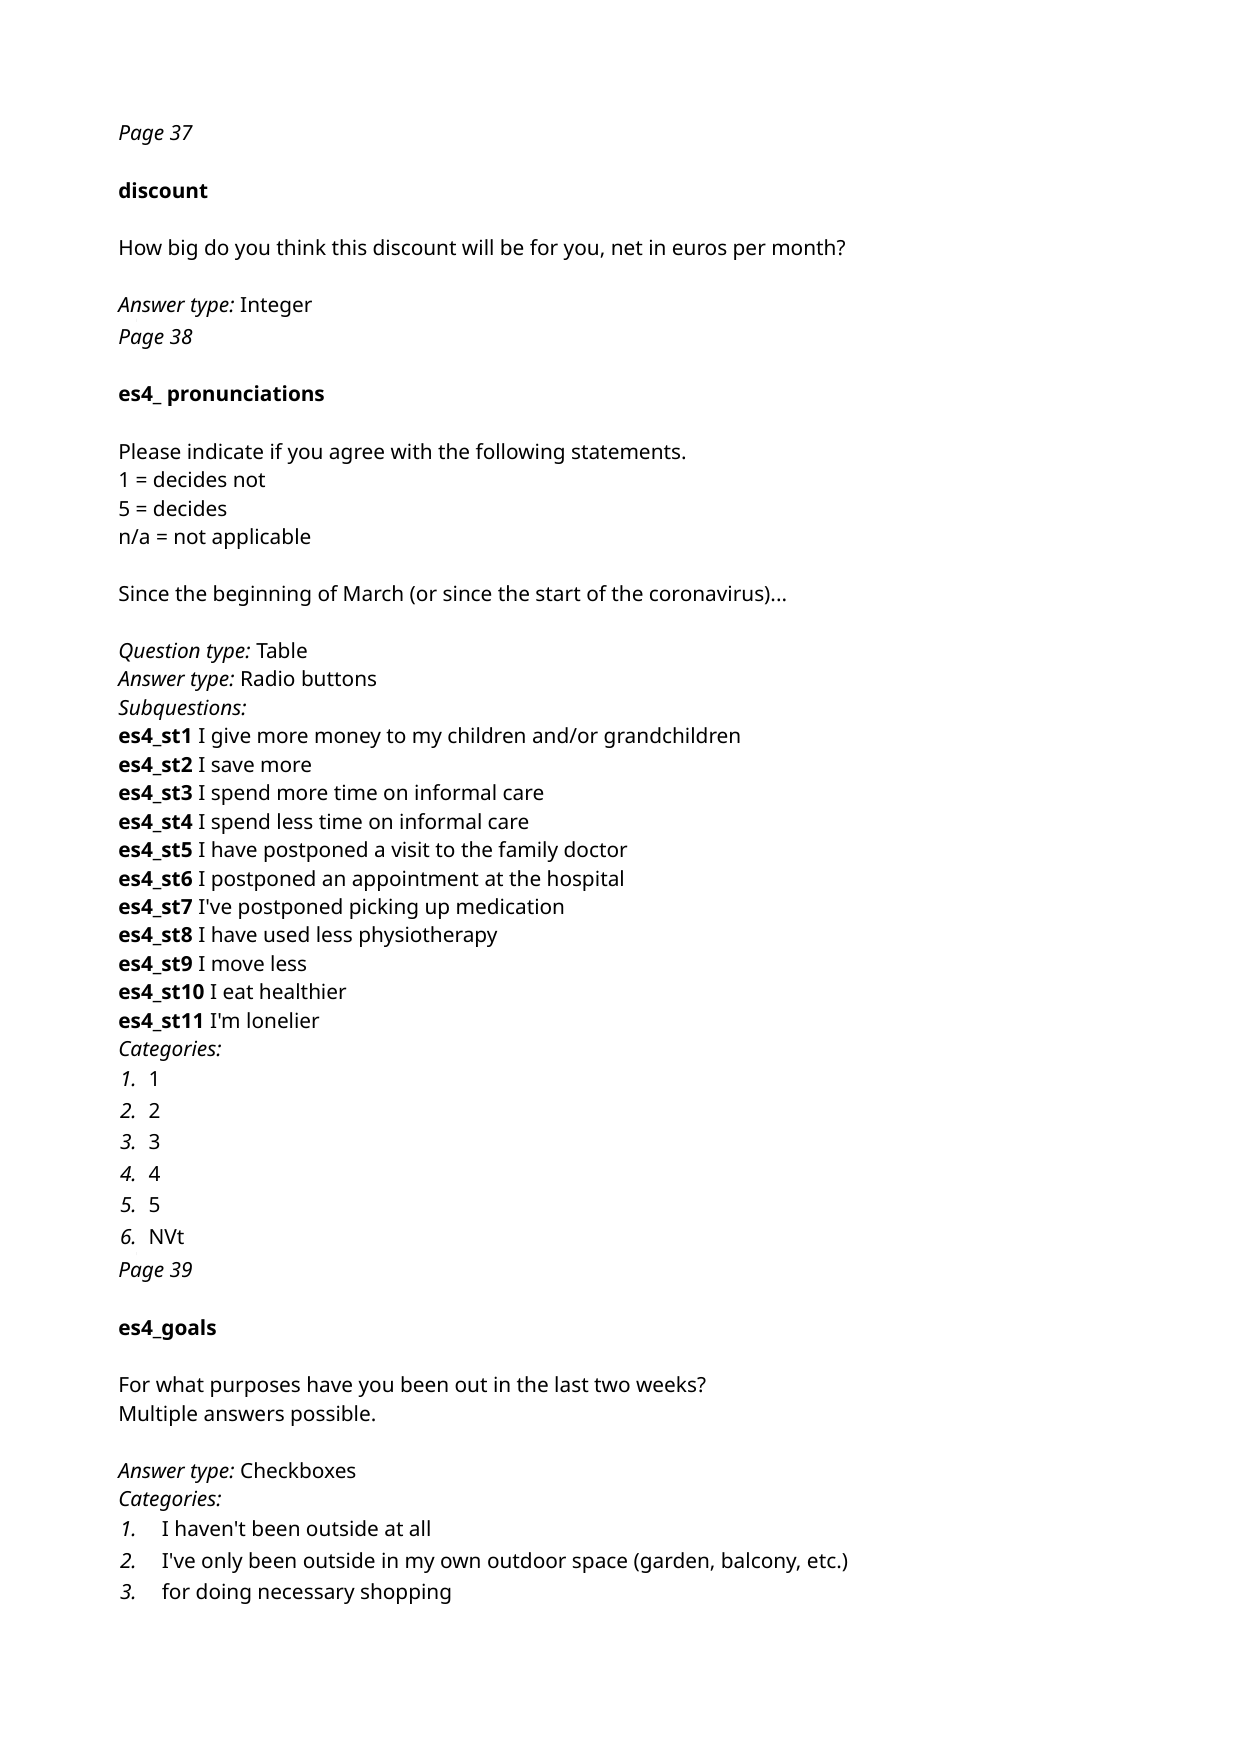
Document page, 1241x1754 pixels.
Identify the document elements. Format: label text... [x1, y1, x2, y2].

table_cell 4. [118, 1158, 147, 1189]
table_cell 5 [147, 1189, 188, 1221]
table_cell 2 [147, 1094, 188, 1126]
table_cell 3. [118, 1576, 160, 1607]
text How big do you think this discount will be for you, net in euros per month? [118, 233, 1122, 262]
subtitle es4_goals [118, 1313, 1122, 1341]
table_cell I've only been outside in my own outdoor space (garden, balcony, etc.) [160, 1544, 956, 1576]
text Subquestions: es4_st1 I give more money to my children and/or grandchildren es4_st2 I save more es4_st3 I spend more time on informal care es4_st4 I spend less time on informal care es4_st5 I have postponed a visit to the family doctor es4_st6 I postponed an appointment at the hospital es4_st7 I've postponed picking up medication es4_st8 I have used less physiotherapy es4_st9 I move less es4_st10 I eat healthier es4_st11 I'm lonelier [118, 693, 1122, 1034]
table_cell 5. [118, 1189, 147, 1221]
table_cell 2. [118, 1094, 147, 1126]
table_cell 4 [147, 1158, 188, 1189]
text Answer type: Checkboxes [118, 1456, 1122, 1484]
text Page 37 [118, 118, 1122, 147]
text Page 38 [118, 322, 1122, 350]
subtitle es4_ pronunciations [118, 379, 1122, 408]
table_cell 3. [118, 1126, 147, 1157]
table_header 1. [118, 1513, 160, 1544]
table_header 1. [118, 1063, 147, 1094]
table_cell NVt [147, 1221, 188, 1252]
text Categories: [118, 1034, 1122, 1063]
text Answer type: Integer [118, 290, 1122, 319]
text For what purposes have you been out in the last two weeks? Multiple answers possible. [118, 1371, 1122, 1427]
text Page 39 [118, 1255, 1122, 1284]
table_cell for doing necessary shopping [160, 1576, 956, 1607]
table_cell 3 [147, 1126, 188, 1157]
subtitle discount [118, 176, 1122, 204]
table_cell 6. [118, 1221, 147, 1252]
text Please indicate if you agree with the following statements. 1 = decides not 5 = decides n/a = not applicable Since the beginning of March (or since the start of the coronavirus)... [118, 437, 1122, 608]
table_header 1 [147, 1063, 188, 1094]
text Question type: Table [118, 636, 1122, 664]
table_header I haven't been outside at all [160, 1513, 956, 1544]
text Answer type: Radio buttons [118, 664, 1122, 693]
text Categories: [118, 1484, 1122, 1513]
table_cell 2. [118, 1544, 160, 1576]
